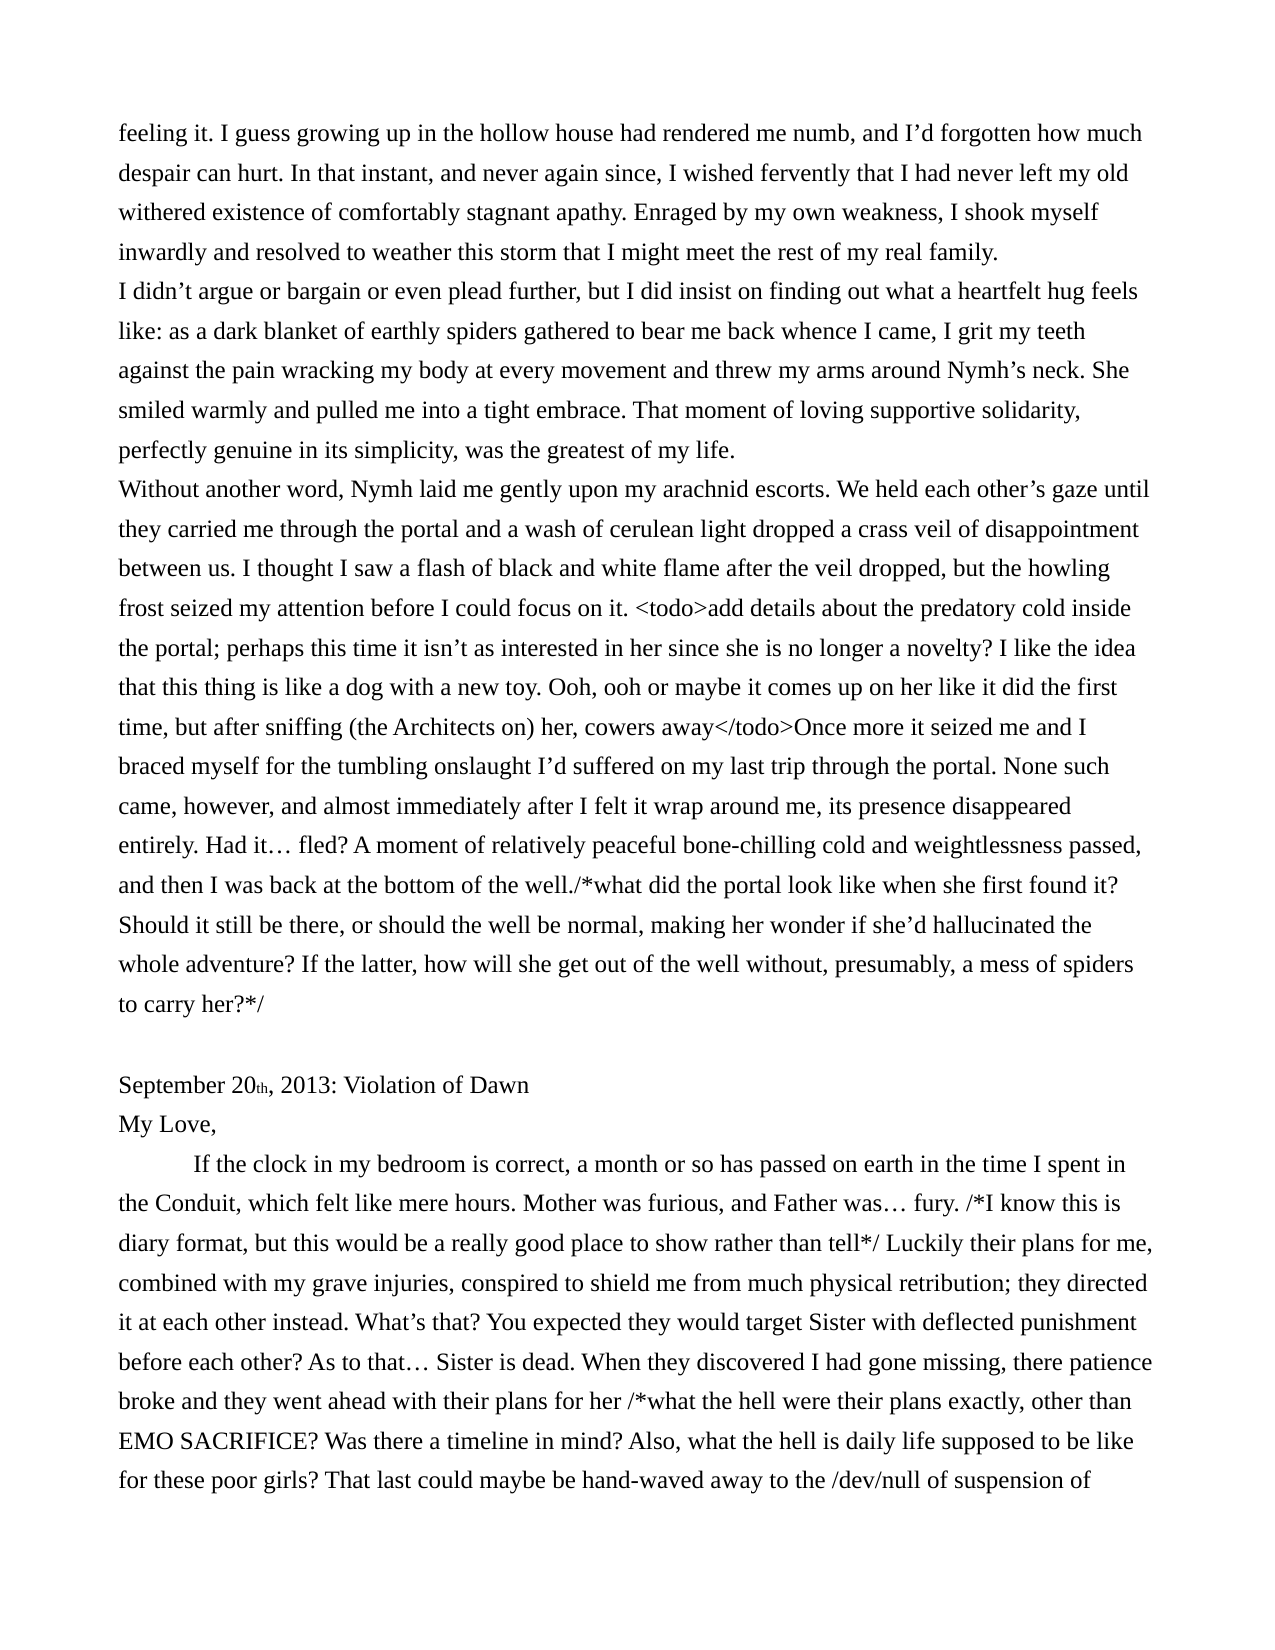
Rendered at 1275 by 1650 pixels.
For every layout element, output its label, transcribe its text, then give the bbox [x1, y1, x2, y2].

text My Love, [118, 1109, 1157, 1138]
text September 20th, 2013: Violation of Dawn [118, 1070, 1157, 1098]
text feeling it. I guess growing up in the hollow house had rendered me numb, and I’d forgotten how much despair can hurt. In that instant, and never again since, I wished fervently that I had never left my old withered existence of comfortably stagnant apathy. Enraged by my own weakness, I shook myself inwardly and resolved to weather this storm that I might meet the rest of my real family. [118, 118, 1157, 266]
text I didn’t argue or bargain or even plead further, but I did insist on finding out what a heartfelt hug feels like: as a dark blanket of earthly spiders gathered to bear me back whence I came, I grit my teeth against the pain wracking my body at every movement and threw my arms around Nymh’s neck. She smiled warmly and pulled me into a tight embrace. That moment of loving supportive solidarity, perfectly genuine in its simplicity, was the greatest of my life. [118, 276, 1157, 463]
text Without another word, Nymh laid me gently upon my arachnid escorts. We held each other’s gaze until they carried me through the portal and a wash of cerulean light dropped a crass veil of disappointment between us. I thought I saw a flash of black and white flame after the veil dropped, but the howling frost seized my attention before I could focus on it. <todo>add details about the predatory cold inside the portal; perhaps this time it isn’t as interested in her since she is no longer a novelty? I like the idea that this thing is like a dog with a new toy. Ooh, ooh or maybe it comes up on her like it did the first time, but after sniffing (the Architects on) her, cowers away</todo>Once more it seized me and I braced myself for the tumbling onslaught I’d suffered on my last trip through the portal. None such came, however, and almost immediately after I felt it wrap around me, its presence disappeared entirely. Had it… fled? A moment of relatively peaceful bone-chilling cold and weightlessness passed, and then I was back at the bottom of the well./*what did the portal look like when she first found it? Should it still be there, or should the well be normal, making her wonder if she’d hallucinated the whole adventure? If the latter, how will she get out of the well without, presumably, a mess of spiders to carry her?*/ [118, 474, 1157, 1018]
text If the clock in my bedroom is correct, a month or so has passed on earth in the time I spent in the Conduit, which felt like mere hours. Mother was furious, and Father was… fury. /*I know this is diary format, but this would be a really good place to show rather than tell*/ Luckily their plans for me, combined with my grave injuries, conspired to shield me from much physical retribution; they directed it at each other instead. What’s that? You expected they would target Sister with deflected punishment before each other? As to that… Sister is dead. When they discovered I had gone missing, there patience broke and they went ahead with their plans for her /*what the hell were their plans exactly, other than EMO SACRIFICE? Was there a timeline in mind? Also, what the hell is daily life supposed to be like for these poor girls? That last could maybe be hand-waved away to the /dev/null of suspension of [118, 1149, 1157, 1494]
